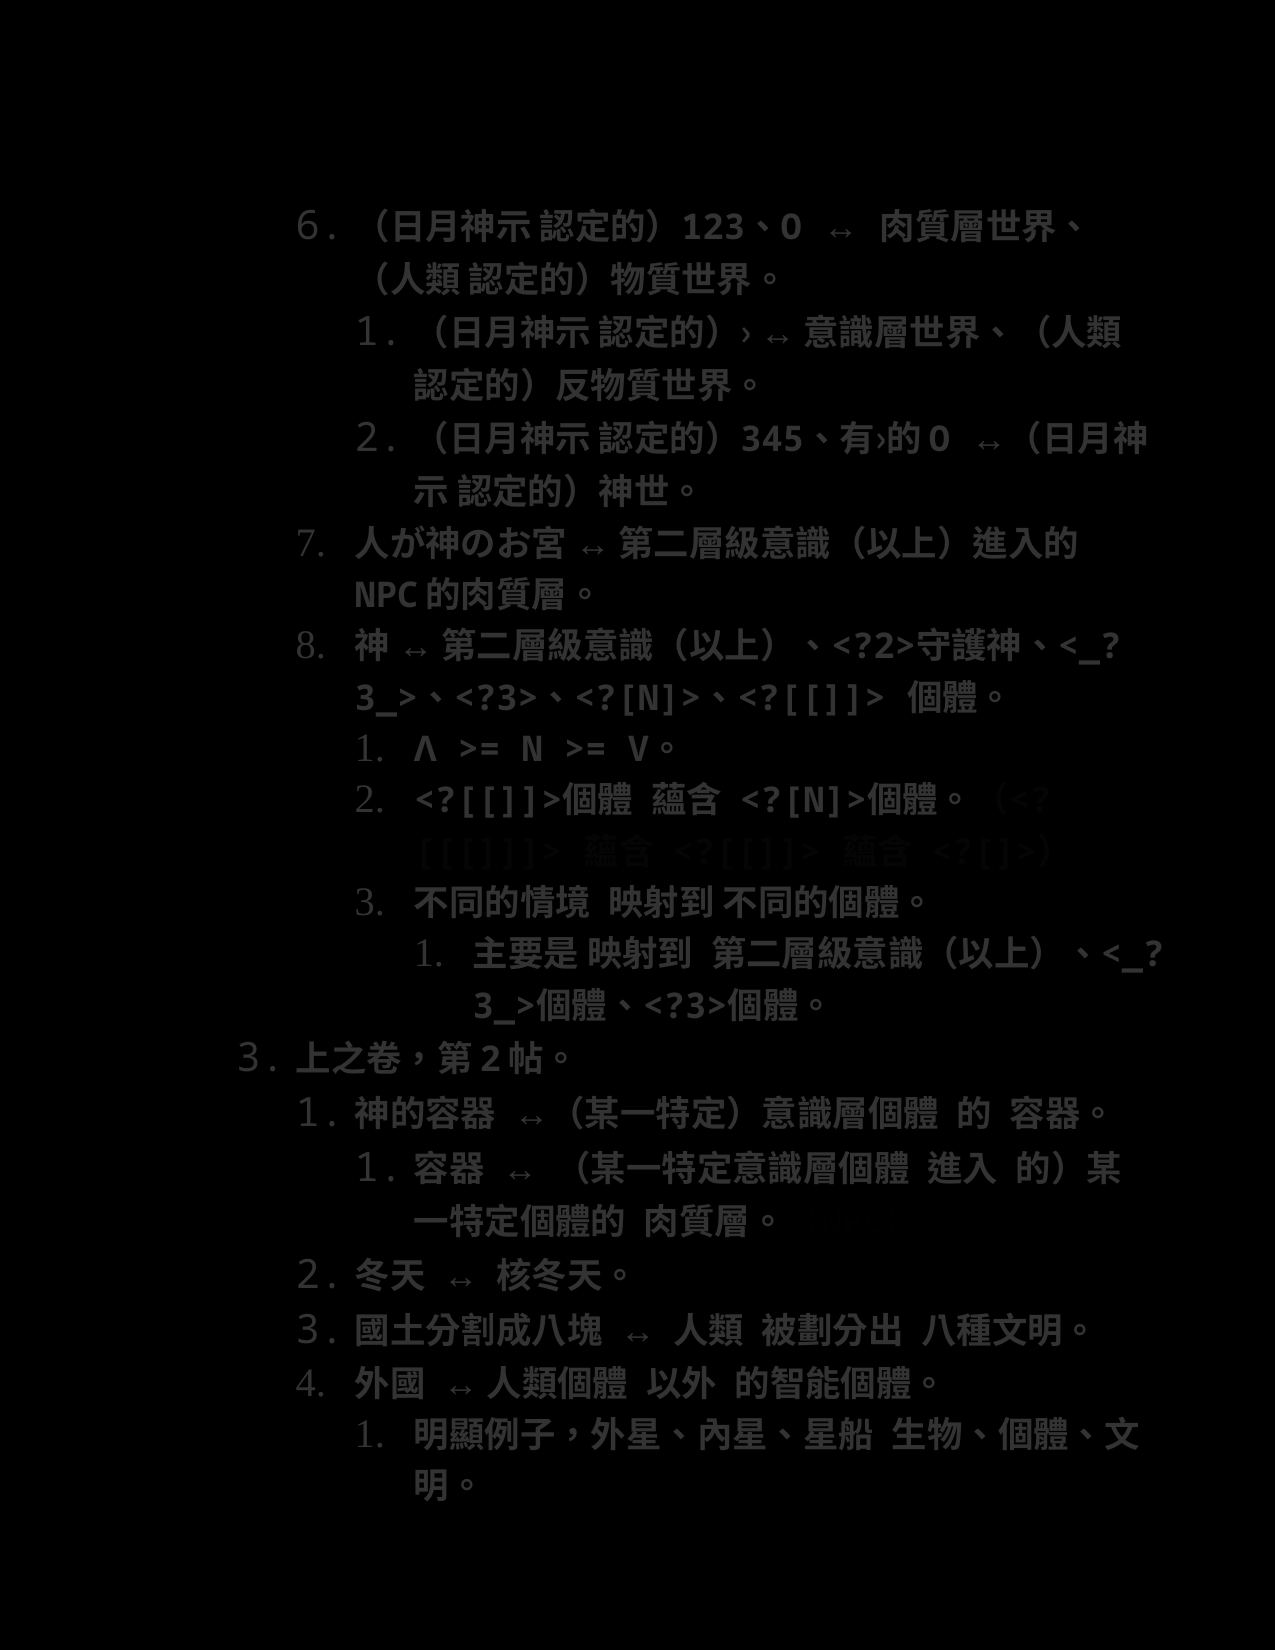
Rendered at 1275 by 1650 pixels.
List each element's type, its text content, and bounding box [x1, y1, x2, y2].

list 上之卷，第2帖。 [236, 1028, 1157, 1083]
list 不同的情境 映射到 不同的個體。 [354, 874, 1157, 926]
list 人が神のお宮 ↔ 第二層級意識（以上）進入的 NPC的肉質層。 [295, 515, 1157, 618]
list （日月神示 認定的）345、有›的Ο ↔（日月神示 認定的）神世。 [354, 408, 1157, 515]
list 國土分割成八塊 ↔ 人類 被劃分出 八種文明。 [295, 1300, 1157, 1355]
list 明顯例子，外星、內星、星船 生物、個體、文明。 [354, 1406, 1157, 1509]
list 神的容器 ↔（某一特定）意識層個體 的 容器。 [295, 1083, 1157, 1138]
list 主要是 映射到 第二層級意識（以上）、<_?3_>個體、<?3>個體。 [413, 926, 1157, 1028]
list 容器 ↔ （某一特定意識層個體 進入 的）某一特定個體的 肉質層。（NPC） [354, 1138, 1157, 1245]
list 冬天 ↔ 核冬天。 [295, 1245, 1157, 1300]
list 神 ↔ 第二層級意識（以上）、<?2>守護神、<_?3_>、<?3>、<?[N]>、<?[[]]> 個體。 [295, 618, 1157, 720]
list Λ >= N >= V。 [354, 720, 1157, 772]
list （日月神示 認定的）› ↔ 意識層世界、（人類 認定的）反物質世界。 [354, 302, 1157, 408]
list 外國 ↔ 人類個體 以外 的智能個體。 [295, 1355, 1157, 1406]
list （日月神示 認定的）123、Ο ↔ 肉質層世界、（人類 認定的）物質世界。 [295, 196, 1157, 302]
list <?[[]]>個體 蘊含 <?[N]>個體。（<?[[[]]]> 蘊含 <?[[]]> 蘊含 <?[]>） [354, 772, 1157, 874]
